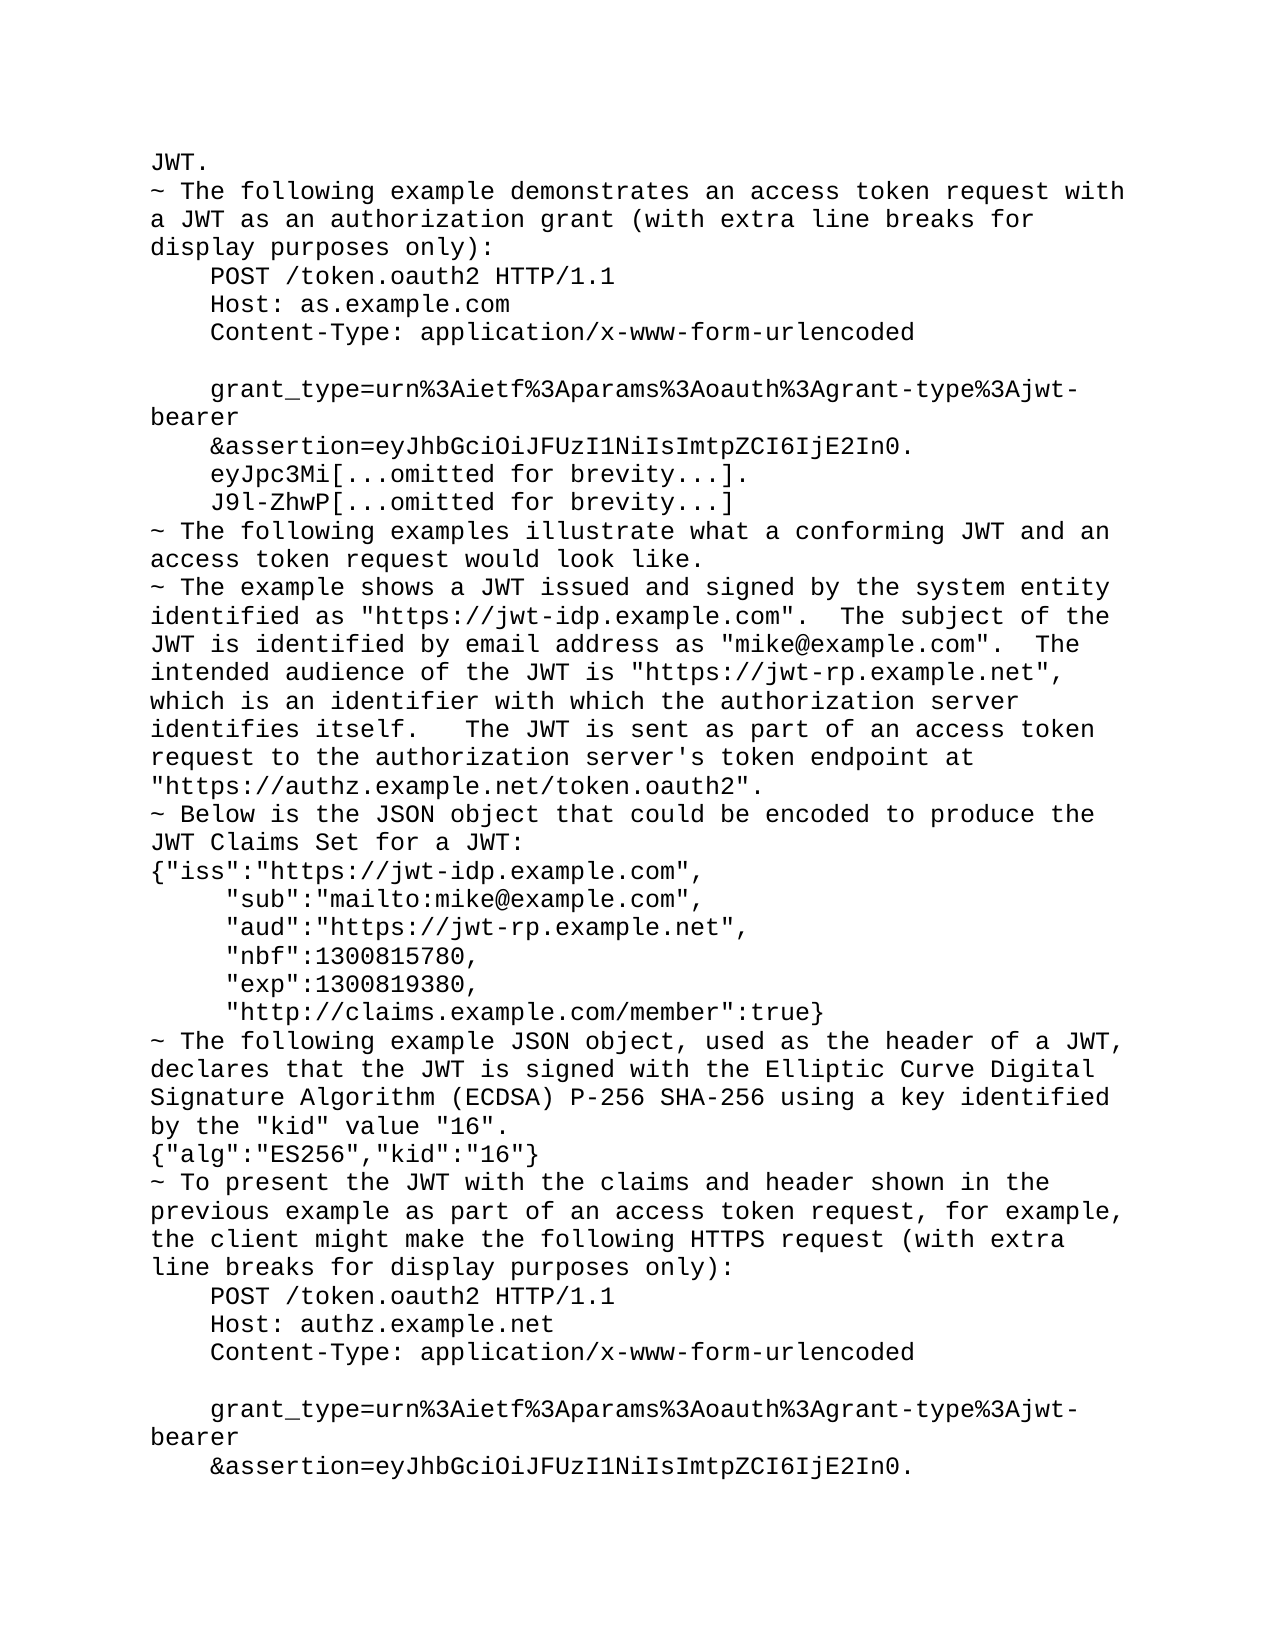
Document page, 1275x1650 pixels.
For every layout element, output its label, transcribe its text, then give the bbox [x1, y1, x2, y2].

text ~ Below is the JSON object that could be encoded to produce the JWT Claims Set for a JWT: [150, 802, 1125, 858]
text Host: as.example.com [150, 292, 1125, 320]
text POST /token.oauth2 HTTP/1.1 [150, 1283, 1125, 1312]
text POST /token.oauth2 HTTP/1.1 [150, 263, 1125, 292]
text "http://claims.example.com/member":true} [150, 1000, 1125, 1028]
text {"iss":"https://jwt-idp.example.com", [150, 858, 1125, 887]
text eyJpc3Mi[...omitted for brevity...]. [150, 462, 1125, 490]
text &assertion=eyJhbGciOiJFUzI1NiIsImtpZCI6IjE2In0. [150, 433, 1125, 462]
text Content-Type: application/x-www-form-urlencoded [150, 1340, 1125, 1368]
text Content-Type: application/x-www-form-urlencoded [150, 320, 1125, 348]
text grant_type=urn%3Aietf%3Aparams%3Aoauth%3Agrant-type%3Ajwt-bearer [150, 377, 1125, 433]
text ~ The following example JSON object, used as the header of a JWT, declares that the JWT is signed with the Elliptic Curve Digital Signature Algorithm (ECDSA) P-256 SHA-256 using a key identified by the "kid" value "16". [150, 1028, 1125, 1142]
text grant_type=urn%3Aietf%3Aparams%3Aoauth%3Agrant-type%3Ajwt-bearer [150, 1397, 1125, 1453]
text &assertion=eyJhbGciOiJFUzI1NiIsImtpZCI6IjE2In0. [150, 1453, 1125, 1482]
text J9l-ZhwP[...omitted for brevity...] [150, 490, 1125, 518]
text ~ The example shows a JWT issued and signed by the system entity identified as "https://jwt-idp.example.com". The subject of the JWT is identified by email address as "mike@example.com". The intended audience of the JWT is "https://jwt-rp.example.net", which is an identifier with which the authorization server identifies itself. The JWT is sent as part of an access token request to the authorization server's token endpoint at "https://authz.example.net/token.oauth2". [150, 575, 1125, 802]
text "sub":"mailto:mike@example.com", [150, 887, 1125, 915]
text ~ The following example demonstrates an access token request with a JWT as an authorization grant (with extra line breaks for display purposes only): [150, 178, 1125, 263]
text ~ To present the JWT with the claims and header shown in the previous example as part of an access token request, for example, the client might make the following HTTPS request (with extra line breaks for display purposes only): [150, 1170, 1125, 1283]
text JWT. [150, 150, 1125, 178]
text "exp":1300819380, [150, 972, 1125, 1000]
text {"alg":"ES256","kid":"16"} [150, 1142, 1125, 1170]
text Host: authz.example.net [150, 1312, 1125, 1340]
text "aud":"https://jwt-rp.example.net", [150, 915, 1125, 943]
text "nbf":1300815780, [150, 943, 1125, 972]
text ~ The following examples illustrate what a conforming JWT and an access token request would look like. [150, 518, 1125, 575]
